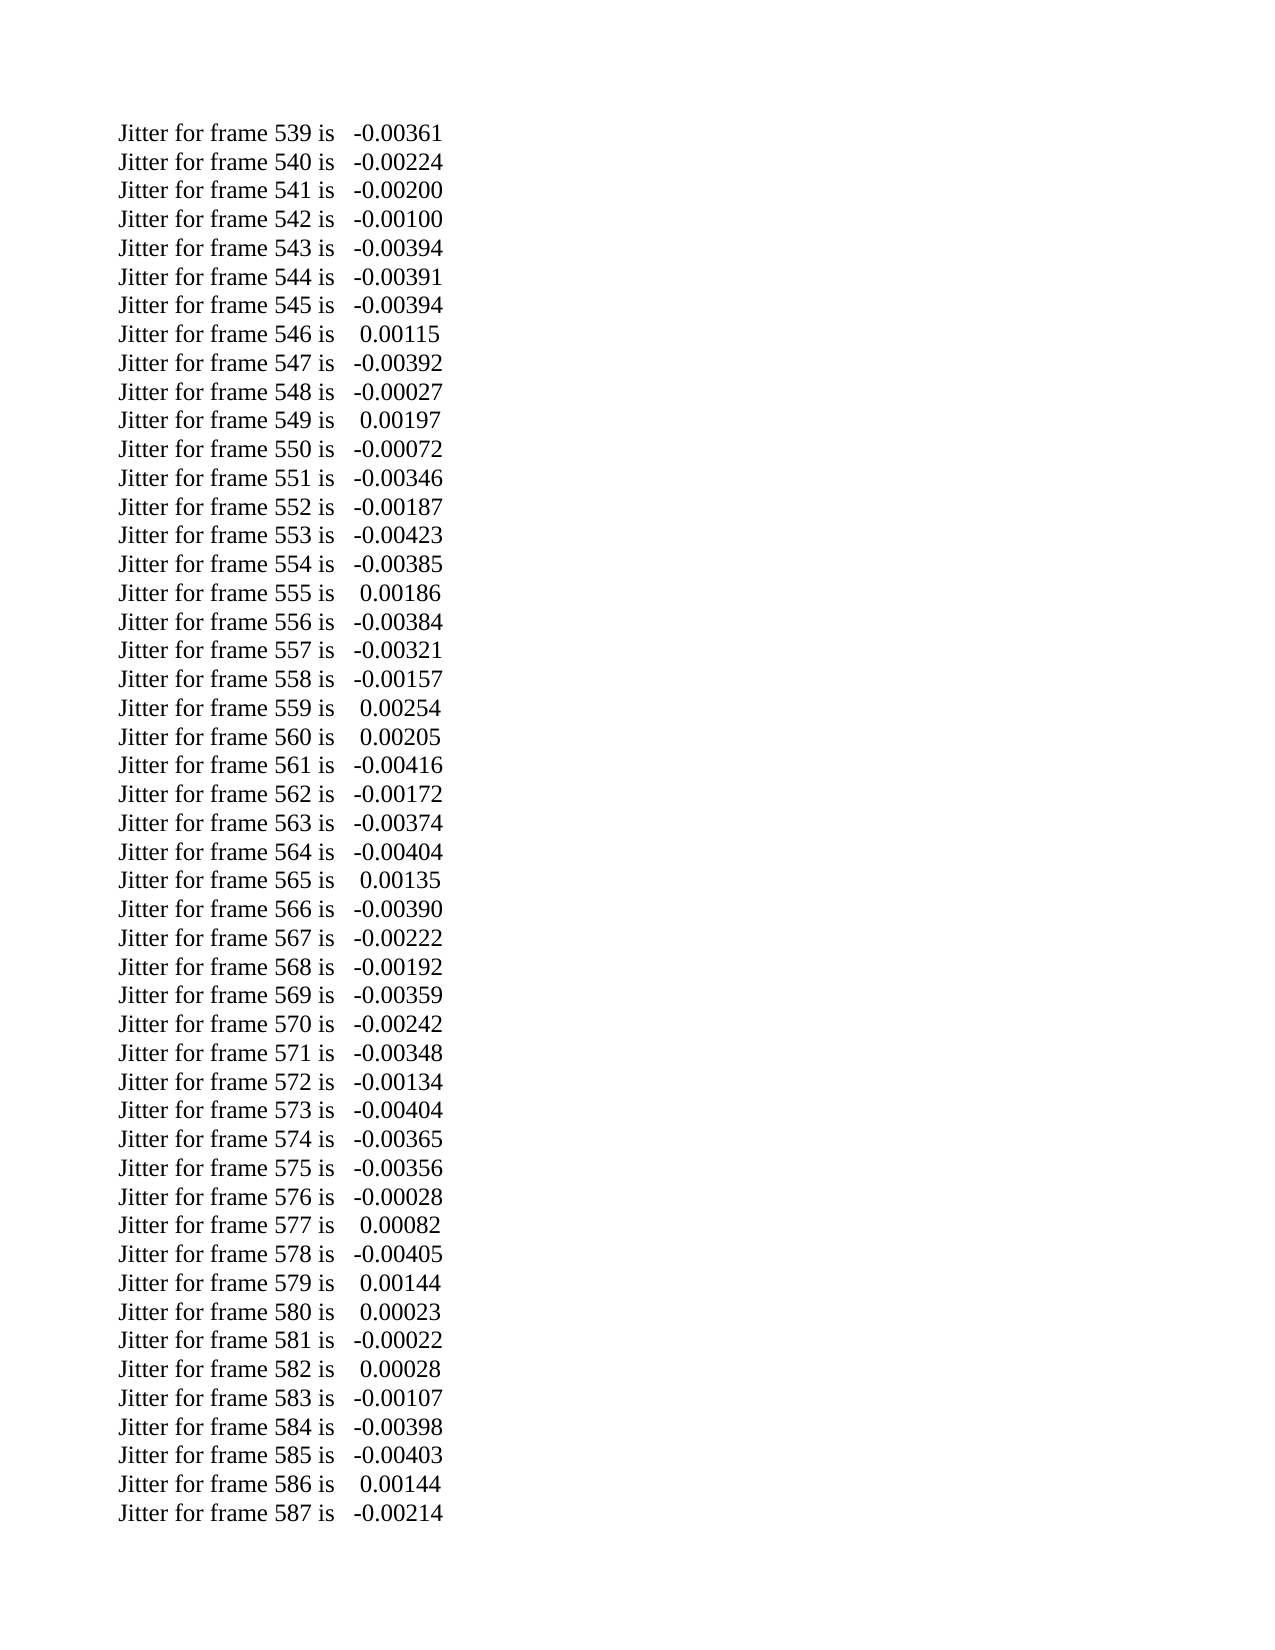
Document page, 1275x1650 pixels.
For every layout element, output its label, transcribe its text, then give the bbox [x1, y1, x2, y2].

text Jitter for frame 574 is -0.00365 [118, 1124, 1157, 1153]
text Jitter for frame 558 is -0.00157 [118, 664, 1157, 693]
text Jitter for frame 580 is 0.00023 [118, 1297, 1157, 1326]
text Jitter for frame 569 is -0.00359 [118, 981, 1157, 1009]
text Jitter for frame 545 is -0.00394 [118, 291, 1157, 319]
text Jitter for frame 586 is 0.00144 [118, 1469, 1157, 1498]
text Jitter for frame 563 is -0.00374 [118, 808, 1157, 837]
text Jitter for frame 568 is -0.00192 [118, 952, 1157, 981]
text Jitter for frame 584 is -0.00398 [118, 1412, 1157, 1441]
text Jitter for frame 546 is 0.00115 [118, 319, 1157, 348]
text Jitter for frame 576 is -0.00028 [118, 1182, 1157, 1211]
text Jitter for frame 549 is 0.00197 [118, 406, 1157, 434]
text Jitter for frame 540 is -0.00224 [118, 147, 1157, 176]
text Jitter for frame 544 is -0.00391 [118, 262, 1157, 291]
text Jitter for frame 579 is 0.00144 [118, 1268, 1157, 1297]
text Jitter for frame 556 is -0.00384 [118, 607, 1157, 636]
text Jitter for frame 575 is -0.00356 [118, 1153, 1157, 1182]
text Jitter for frame 555 is 0.00186 [118, 578, 1157, 607]
text Jitter for frame 572 is -0.00134 [118, 1067, 1157, 1096]
text Jitter for frame 553 is -0.00423 [118, 521, 1157, 549]
text Jitter for frame 560 is 0.00205 [118, 722, 1157, 751]
text Jitter for frame 587 is -0.00214 [118, 1498, 1157, 1527]
text Jitter for frame 551 is -0.00346 [118, 463, 1157, 492]
text Jitter for frame 578 is -0.00405 [118, 1239, 1157, 1268]
text Jitter for frame 582 is 0.00028 [118, 1354, 1157, 1383]
text Jitter for frame 562 is -0.00172 [118, 779, 1157, 808]
text Jitter for frame 585 is -0.00403 [118, 1441, 1157, 1469]
text Jitter for frame 561 is -0.00416 [118, 751, 1157, 779]
text Jitter for frame 565 is 0.00135 [118, 866, 1157, 894]
text Jitter for frame 583 is -0.00107 [118, 1383, 1157, 1412]
text Jitter for frame 567 is -0.00222 [118, 923, 1157, 952]
text Jitter for frame 542 is -0.00100 [118, 204, 1157, 233]
text Jitter for frame 573 is -0.00404 [118, 1096, 1157, 1124]
text Jitter for frame 539 is -0.00361 [118, 118, 1157, 147]
text Jitter for frame 581 is -0.00022 [118, 1326, 1157, 1354]
text Jitter for frame 566 is -0.00390 [118, 894, 1157, 923]
text Jitter for frame 543 is -0.00394 [118, 233, 1157, 262]
text Jitter for frame 547 is -0.00392 [118, 348, 1157, 377]
text Jitter for frame 541 is -0.00200 [118, 176, 1157, 204]
text Jitter for frame 552 is -0.00187 [118, 492, 1157, 521]
text Jitter for frame 548 is -0.00027 [118, 377, 1157, 406]
text Jitter for frame 557 is -0.00321 [118, 636, 1157, 664]
text Jitter for frame 554 is -0.00385 [118, 549, 1157, 578]
text Jitter for frame 559 is 0.00254 [118, 693, 1157, 722]
text Jitter for frame 571 is -0.00348 [118, 1038, 1157, 1067]
text Jitter for frame 564 is -0.00404 [118, 837, 1157, 866]
text Jitter for frame 570 is -0.00242 [118, 1009, 1157, 1038]
text Jitter for frame 577 is 0.00082 [118, 1211, 1157, 1239]
text Jitter for frame 550 is -0.00072 [118, 434, 1157, 463]
